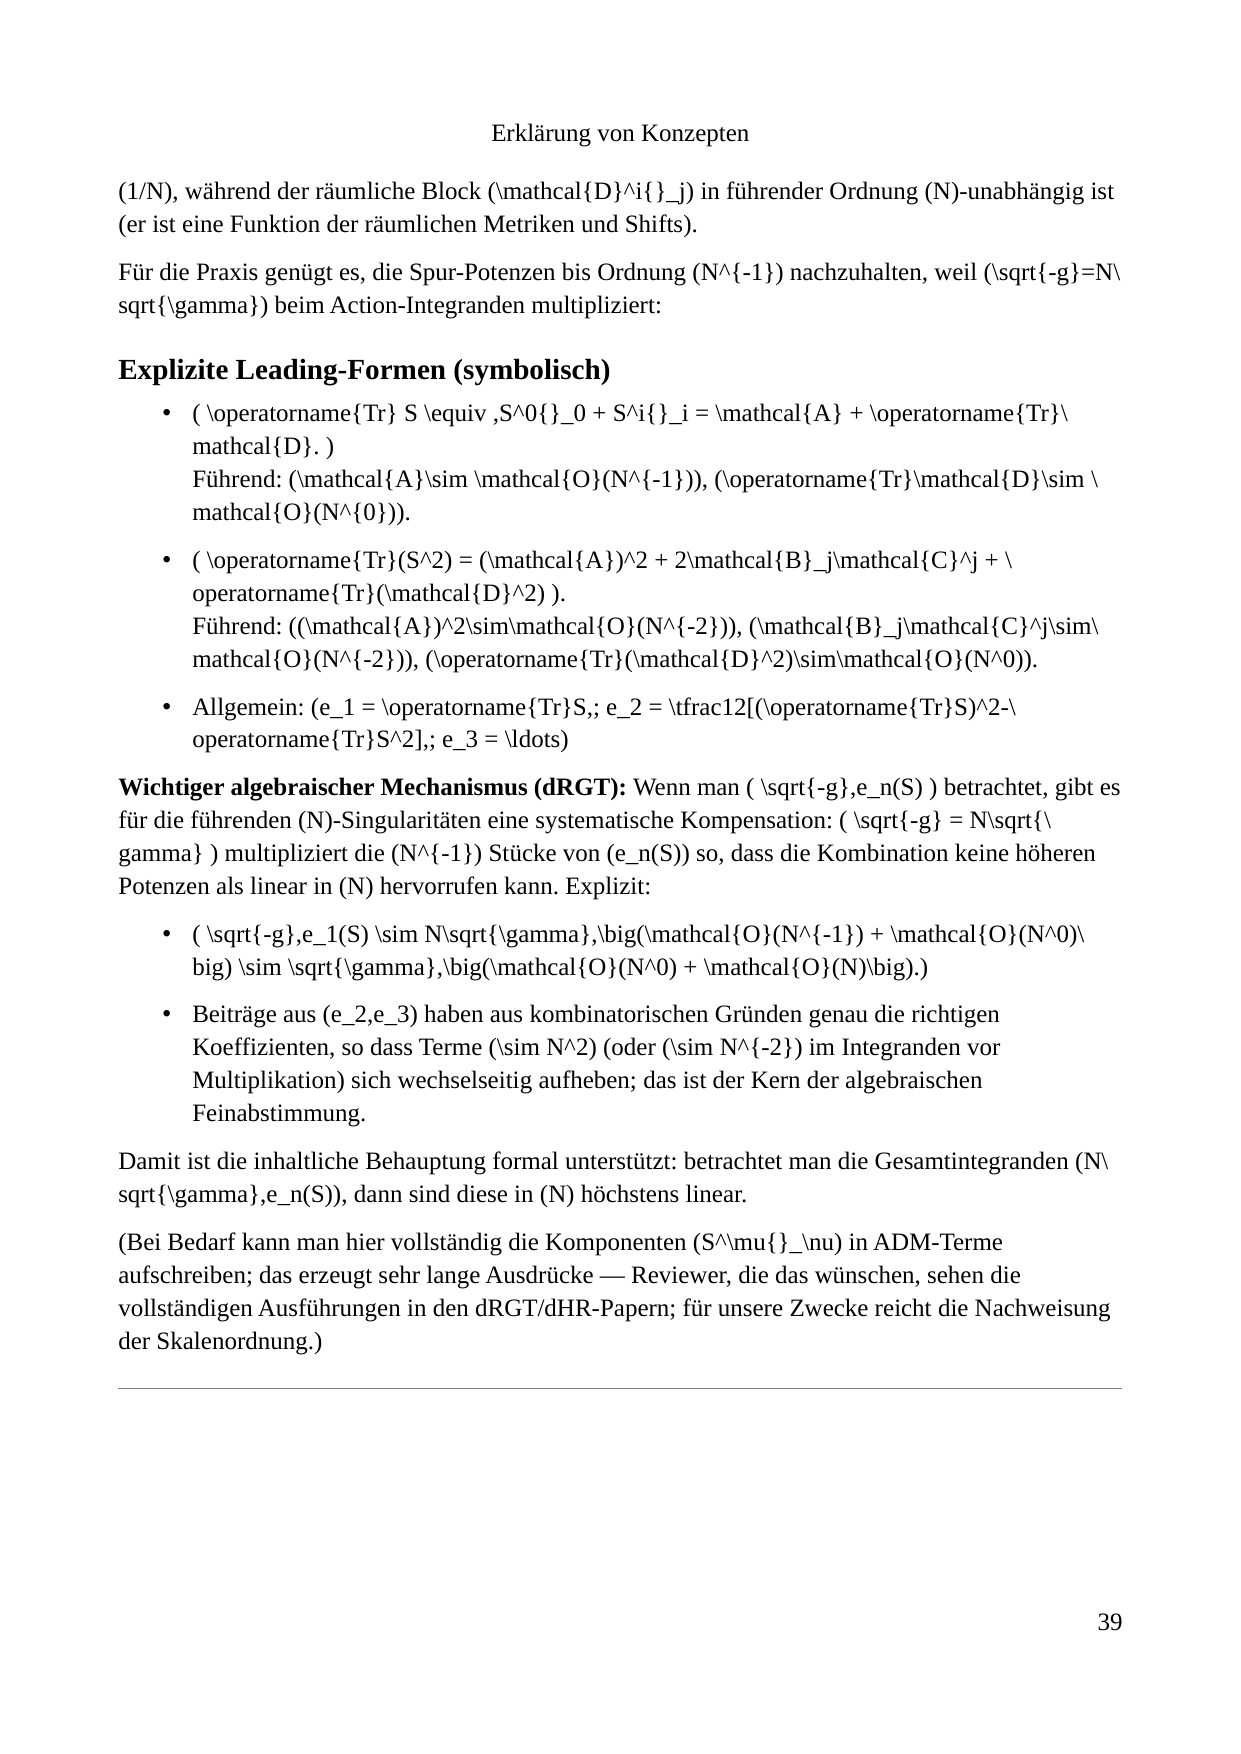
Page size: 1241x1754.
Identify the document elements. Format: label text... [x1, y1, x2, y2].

list Allgemein: (e_1 = \operatorname{Tr}S,; e_2 = \tfrac12[(\operatorname{Tr}S)^2-\operatorname{Tr}S^2],; e_3 = \ldots) [162, 692, 1122, 753]
list Beiträge aus (e_2,e_3) haben aus kombinatorischen Gründen genau die richtigen Koeffizienten, so dass Terme (\sim N^2) (oder (\sim N^{-2}) im Integranden vor Multiplikation) sich wechselseitig aufheben; das ist der Kern der algebraischen Feinabstimmung. [162, 999, 1122, 1127]
list ( \sqrt{-g},e_1(S) \sim N\sqrt{\gamma},\big(\mathcal{O}(N^{-1}) + \mathcal{O}(N^0)\big) \sim \sqrt{\gamma},\big(\mathcal{O}(N^0) + \mathcal{O}(N)\big).) [162, 919, 1122, 981]
text (Bei Bedarf kann man hier vollständig die Komponenten (S^\mu{}_\nu) in ADM-Terme aufschreiben; das erzeugt sehr lange Ausdrücke — Reviewer, die das wünschen, sehen die vollständigen Ausführungen in den dRGT/dHR-Papern; für unsere Zwecke reicht die Nachweisung der Skalenordnung.) [118, 1227, 1122, 1354]
text Damit ist die inhaltliche Behauptung formal unterstützt: betrachtet man die Gesamtintegranden (N\sqrt{\gamma},e_n(S)), dann sind diese in (N) höchstens linear. [118, 1146, 1122, 1208]
text Für die Praxis genügt es, die Spur-Potenzen bis Ordnung (N^{-1}) nachzuhalten, weil (\sqrt{-g}=N\sqrt{\gamma}) beim Action-Integranden multipliziert: [118, 257, 1122, 319]
text (1/N), während der räumliche Block (\mathcal{D}^i{}_j) in führender Ordnung (N)-unabhängig ist (er ist eine Funktion der räumlichen Metriken und Shifts). [118, 176, 1122, 238]
list ( \operatorname{Tr}(S^2) = (\mathcal{A})^2 + 2\mathcal{B}_j\mathcal{C}^j + \operatorname{Tr}(\mathcal{D}^2) ). Führend: ((\mathcal{A})^2\sim\mathcal{O}(N^{-2})), (\mathcal{B}_j\mathcal{C}^j\sim\mathcal{O}(N^{-2})), (\operatorname{Tr}(\mathcal{D}^2)\sim\mathcal{O}(N^0)). [162, 545, 1122, 673]
subtitle Explizite Leading-Formen (symbolisch) [118, 352, 1122, 386]
text Wichtiger algebraischer Mechanismus (dRGT): Wenn man ( \sqrt{-g},e_n(S) ) betrachtet, gibt es für die führenden (N)-Singularitäten eine systematische Kompensation: ( \sqrt{-g} = N\sqrt{\gamma} ) multipliziert die (N^{-1}) Stücke von (e_n(S)) so, dass die Kombination keine höheren Potenzen als linear in (N) hervorrufen kann. Explizit: [118, 772, 1122, 900]
list ( \operatorname{Tr} S \equiv ,S^0{}_0 + S^i{}_i = \mathcal{A} + \operatorname{Tr}\mathcal{D}. ) Führend: (\mathcal{A}\sim \mathcal{O}(N^{-1})), (\operatorname{Tr}\mathcal{D}\sim \mathcal{O}(N^{0})). [162, 398, 1122, 526]
